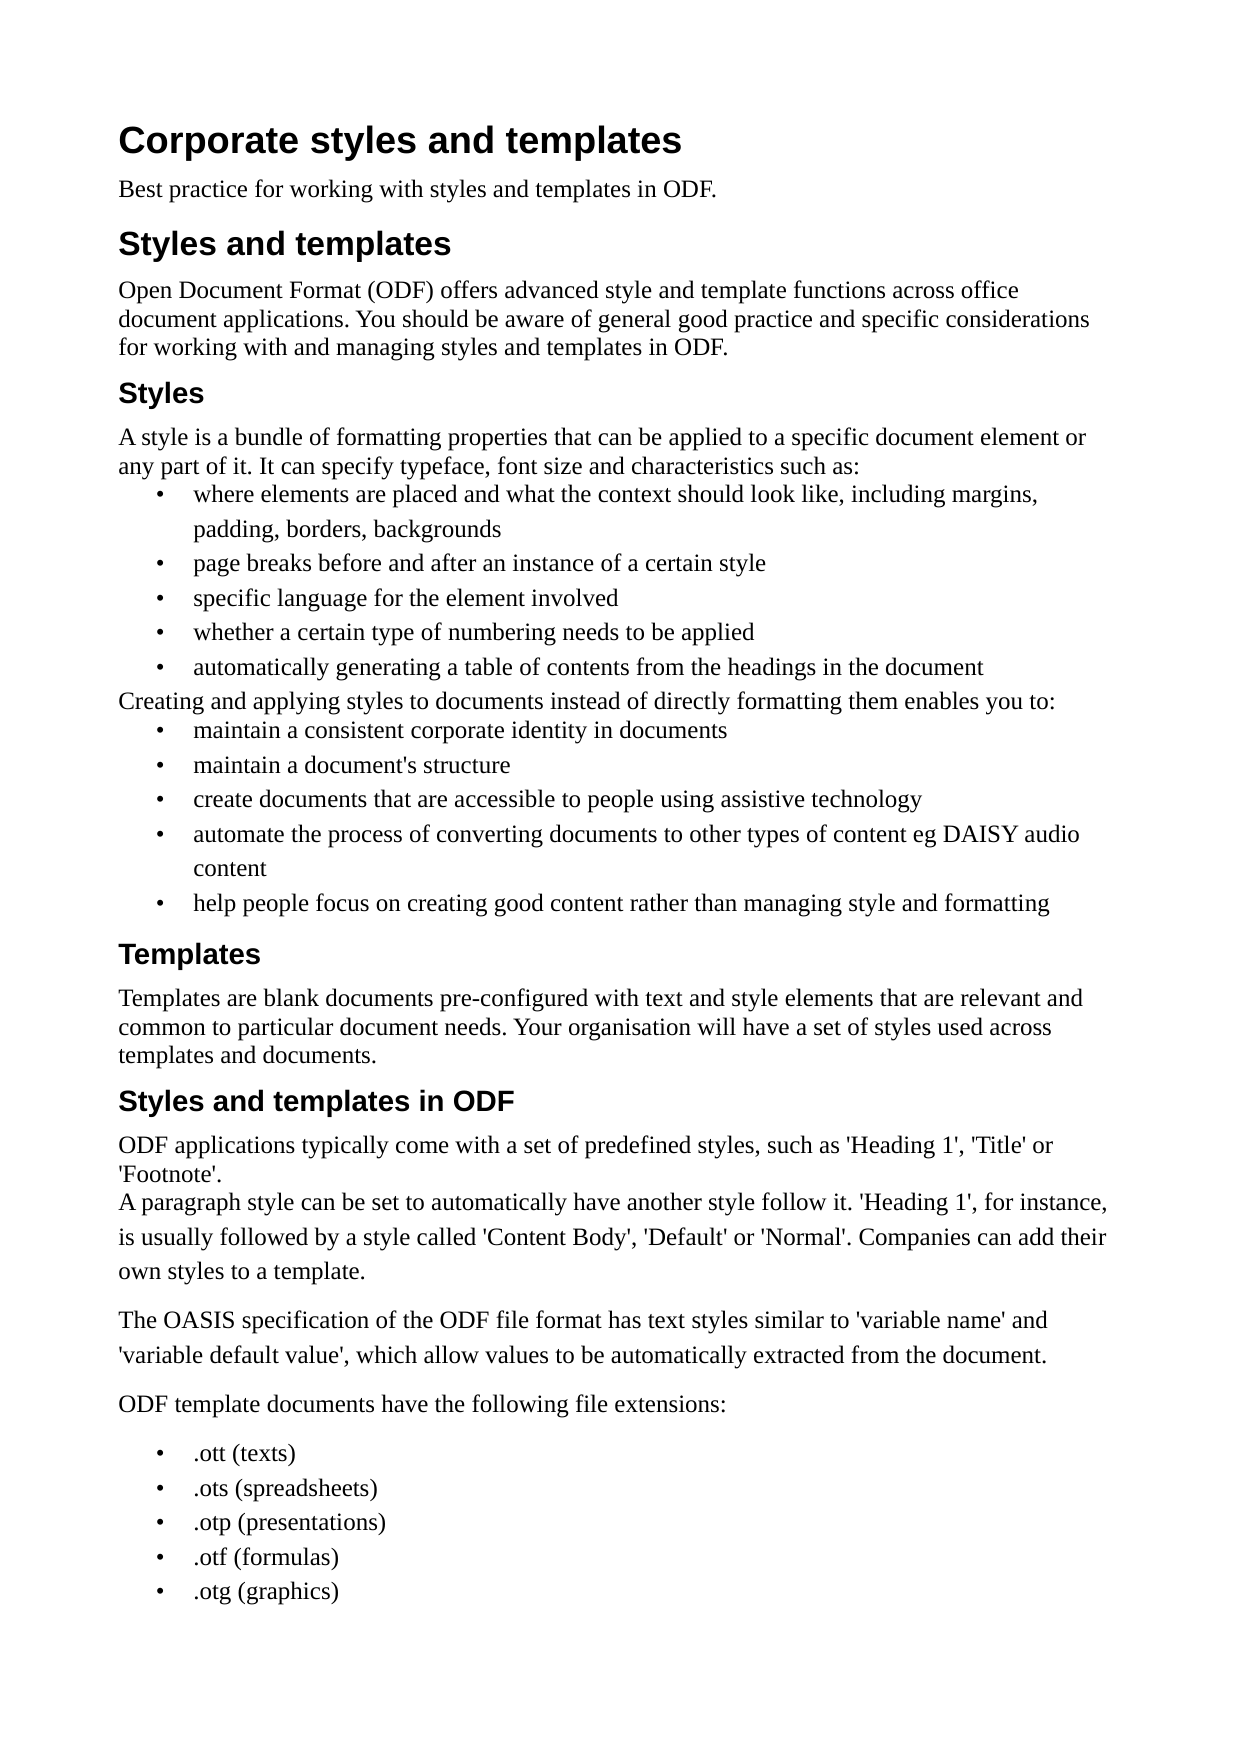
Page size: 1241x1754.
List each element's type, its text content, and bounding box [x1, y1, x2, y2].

list .ots (spreadsheets) [156, 1473, 1122, 1501]
list maintain a document's structure [156, 750, 1122, 778]
list specific language for the element involved [156, 583, 1122, 612]
list .otp (presentations) [156, 1507, 1122, 1536]
text The OASIS specification of the ODF file format has text styles similar to 'variable name' and 'variable default value', which allow values to be automatically extracted from the document. [118, 1306, 1122, 1369]
list automatically generating a table of contents from the headings in the document [156, 652, 1122, 681]
text Creating and applying styles to documents instead of directly formatting them enables you to: [118, 686, 1122, 715]
text Templates are blank documents pre-configured with text and style elements that are relevant and common to particular document needs. Your organisation will have a set of styles used across templates and documents. [118, 983, 1122, 1069]
list .otg (graphics) [156, 1576, 1122, 1605]
list help people focus on creating good content rather than managing style and formatting [156, 888, 1122, 916]
text ODF template documents have the following file extensions: [118, 1389, 1122, 1418]
subtitle Templates [118, 937, 1122, 970]
text Open Document Format (ODF) offers advanced style and template functions across office document applications. You should be aware of general good practice and specific considerations for working with and managing styles and templates in ODF. [118, 275, 1122, 361]
subtitle Styles and templates in ODF [118, 1084, 1122, 1117]
list page breaks before and after an instance of a certain style [156, 548, 1122, 577]
text ODF applications typically come with a set of predefined styles, such as 'Heading 1', 'Title' or 'Footnote'. [118, 1130, 1122, 1187]
list .ott (texts) [156, 1438, 1122, 1467]
list automate the process of converting documents to other types of content eg DAISY audio content [156, 819, 1122, 882]
text A paragraph style can be set to automatically have another style follow it. 'Heading 1', for instance, is usually followed by a style called 'Content Body', 'Default' or 'Normal'. Companies can add their own styles to a template. [118, 1187, 1122, 1285]
subtitle Styles [118, 376, 1122, 409]
text Best practice for working with styles and templates in ODF. [118, 174, 1122, 203]
list create documents that are accessible to people using assistive technology [156, 784, 1122, 813]
list maintain a consistent corporate identity in documents [156, 715, 1122, 744]
list .otf (formulas) [156, 1542, 1122, 1570]
text A style is a bundle of formatting properties that can be applied to a specific document element or any part of it. It can specify typeface, font size and characteristics such as: [118, 422, 1122, 479]
list where elements are placed and what the context should look like, including margins, padding, borders, backgrounds [156, 479, 1122, 543]
subtitle Styles and templates [118, 224, 1122, 262]
subtitle Corporate styles and templates [118, 118, 1122, 162]
list whether a certain type of numbering needs to be applied [156, 617, 1122, 646]
